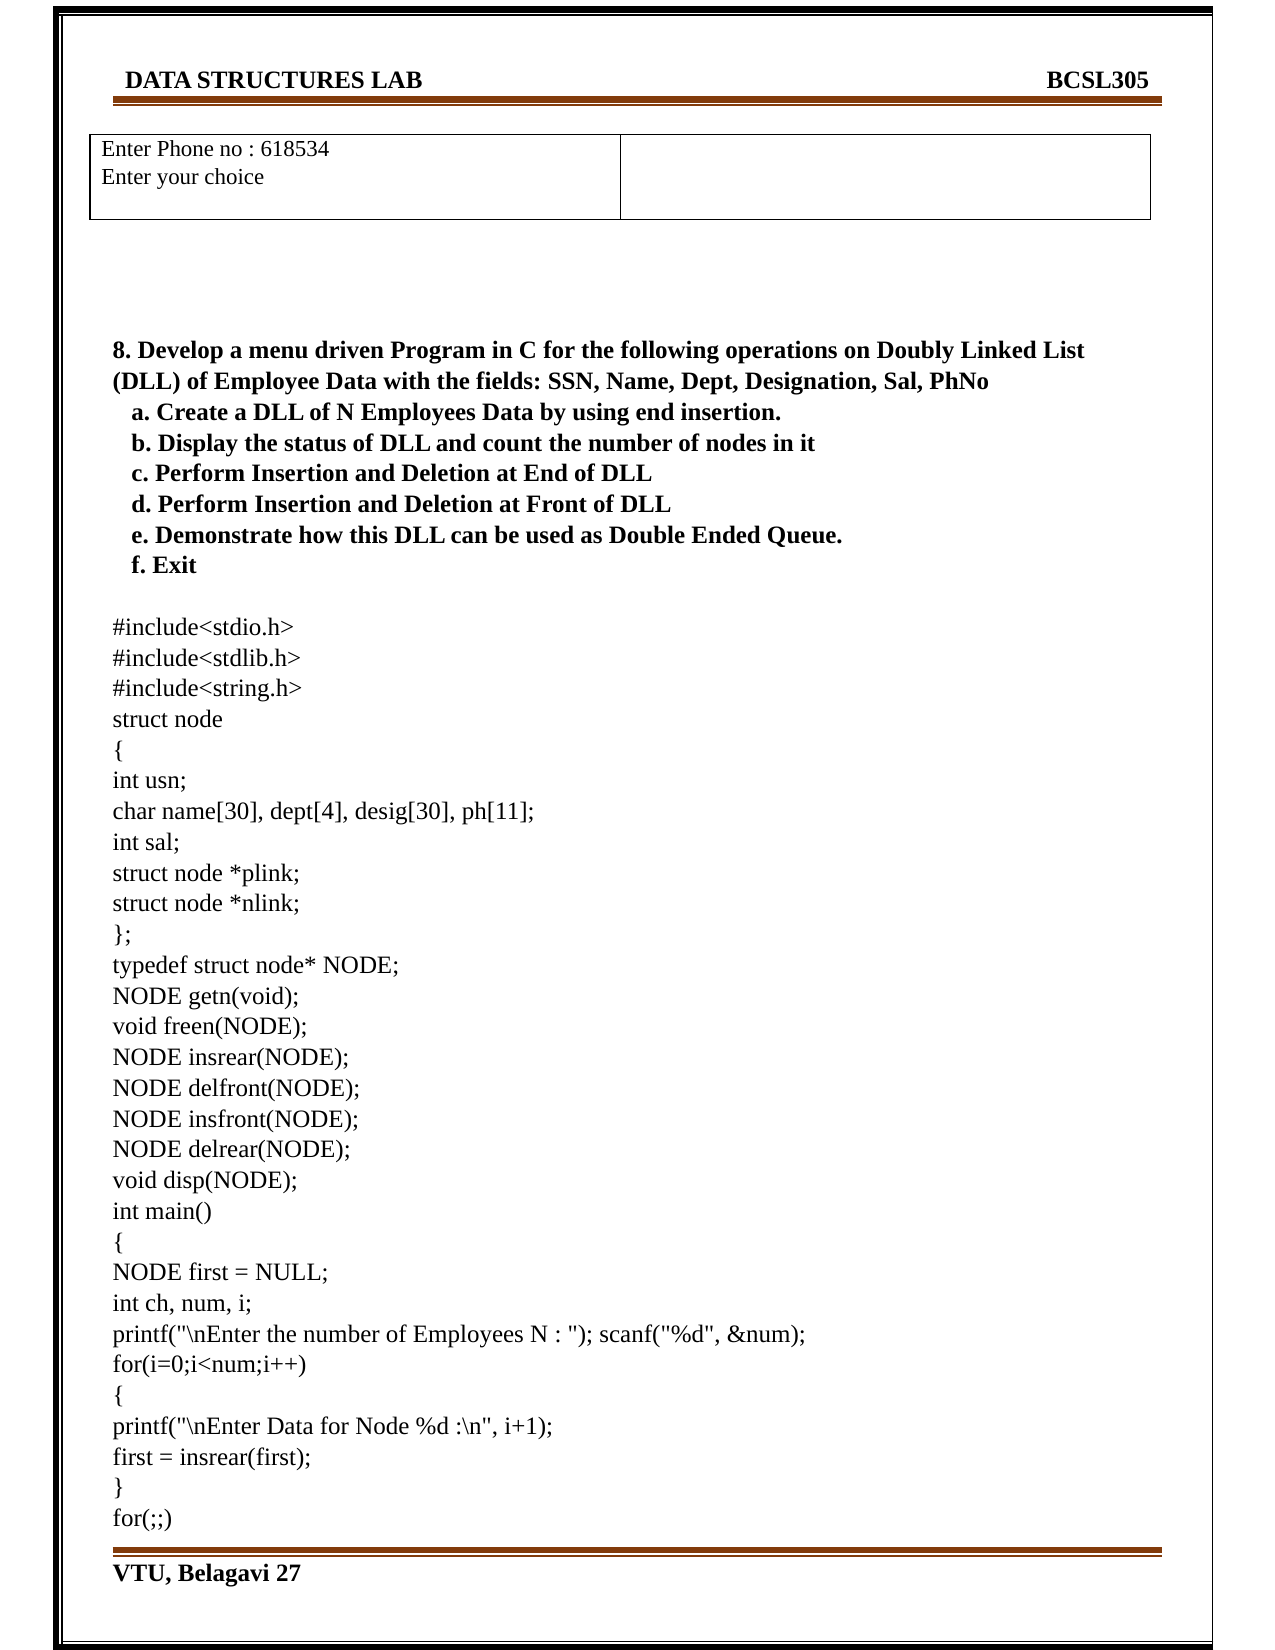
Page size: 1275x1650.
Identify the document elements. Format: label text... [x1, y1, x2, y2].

text { [112, 1380, 1162, 1409]
text printf("\nEnter Data for Node %d :\n", i+1); [112, 1411, 1162, 1440]
text a. Create a DLL of N Employees Data by using end insertion. [131, 397, 1162, 426]
text b. Display the status of DLL and count the number of nodes in it [131, 428, 1162, 456]
text printf("\nEnter the number of Employees N : "); scanf("%d", &num); [112, 1319, 1162, 1347]
text e. Demonstrate how this DLL can be used as Double Ended Queue. [131, 520, 1162, 548]
text { [112, 1227, 1162, 1255]
text int usn; [112, 766, 1162, 794]
text NODE first = NULL; [112, 1257, 1162, 1286]
text NODE delrear(NODE); [112, 1134, 1162, 1163]
text }; [112, 919, 1162, 948]
text for(i=0;i<num;i++) [112, 1349, 1162, 1378]
text NODE delfront(NODE); [112, 1073, 1162, 1102]
text NODE insfront(NODE); [112, 1104, 1162, 1132]
text for(;;) [112, 1503, 1162, 1532]
text NODE insrear(NODE); [112, 1042, 1162, 1071]
text c. Perform Insertion and Deletion at End of DLL [131, 458, 1162, 487]
text #include<stdio.h> [112, 612, 1162, 641]
text int ch, num, i; [112, 1288, 1162, 1317]
text typedef struct node* NODE; [112, 950, 1162, 979]
text int sal; [112, 827, 1162, 856]
table_cell [621, 135, 1150, 219]
text first = insrear(first); [112, 1442, 1162, 1470]
text int main() [112, 1196, 1162, 1224]
table_cell Enter Phone no : 618534 Enter your choice [91, 135, 620, 219]
text void disp(NODE); [112, 1165, 1162, 1194]
text void freen(NODE); [112, 1011, 1162, 1040]
text { [112, 735, 1162, 764]
text struct node [112, 704, 1162, 733]
text f. Exit [131, 551, 1162, 579]
text NODE getn(void); [112, 981, 1162, 1009]
text } [112, 1472, 1162, 1501]
text d. Perform Insertion and Deletion at Front of DLL [131, 489, 1162, 518]
text 8. Develop a menu driven Program in C for the following operations on Doubly Linked List [112, 335, 1162, 364]
text #include<stdlib.h> [112, 643, 1162, 671]
text #include<string.h> [112, 673, 1162, 702]
text char name[30], dept[4], desig[30], ph[11]; [112, 796, 1162, 825]
text (DLL) of Employee Data with the fields: SSN, Name, Dept, Designation, Sal, PhNo [112, 366, 1162, 395]
text struct node *plink; [112, 858, 1162, 887]
text struct node *nlink; [112, 888, 1162, 917]
